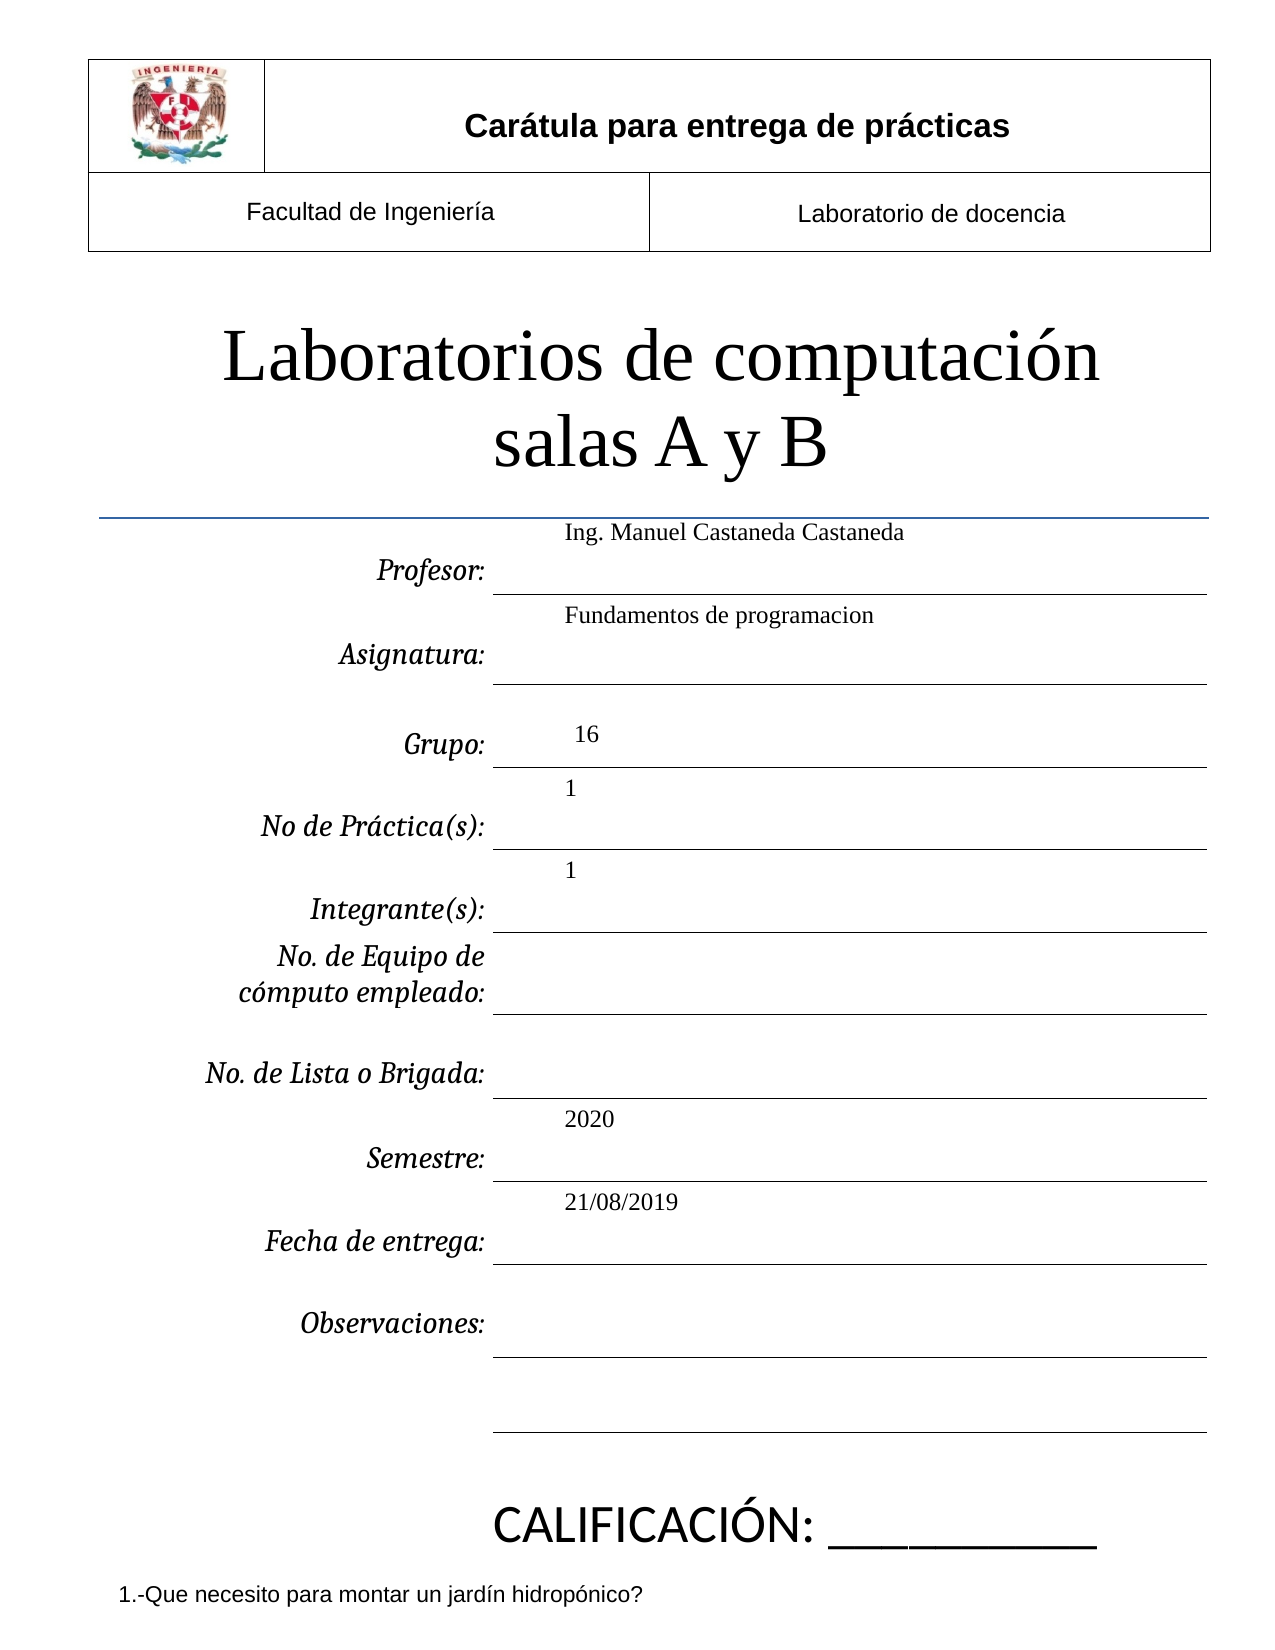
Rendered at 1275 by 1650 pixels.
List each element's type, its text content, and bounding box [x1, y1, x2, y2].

text Laboratorios de computación [118, 310, 1205, 396]
text salas A y B [118, 396, 1205, 482]
table_cell [493, 1358, 1207, 1432]
table_cell [493, 1265, 1207, 1357]
table_cell 2020 [493, 1099, 1207, 1181]
table_cell Facultad de Ingeniería [89, 173, 649, 251]
table_cell Laboratorio de docencia [650, 173, 1210, 251]
table_cell No de Práctica(s): [118, 766, 493, 849]
table_cell 16 [493, 685, 1207, 766]
table_header Carátula para entrega de prácticas [265, 60, 1210, 172]
table_header Profesor: [118, 519, 493, 594]
table_cell 1 [493, 768, 1207, 849]
table_cell Integrante(s): [118, 849, 493, 932]
table_cell No. de Lista o Brigada: [118, 1014, 493, 1098]
table_cell Grupo: [118, 684, 493, 766]
table_cell Observaciones: [118, 1264, 493, 1357]
table_cell 1 [493, 850, 1207, 932]
table_cell [493, 1015, 1207, 1098]
table_cell Asignatura: [118, 594, 493, 684]
table_cell [493, 933, 1207, 1013]
table_cell Semestre: [118, 1098, 493, 1181]
text 1.-Que necesito para montar un jardín hidropónico? [118, 1581, 1205, 1607]
table_cell Fundamentos de programacion [493, 595, 1207, 684]
table_header Ing. Manuel Castaneda Castaneda [493, 519, 1207, 594]
table_header [493, 511, 1207, 517]
table_cell [118, 1357, 493, 1432]
table_cell 21/08/2019 [493, 1182, 1207, 1263]
table_header [118, 511, 493, 517]
table_header [89, 60, 264, 172]
table_cell Fecha de entrega: [118, 1181, 493, 1263]
text CALIFICACIÓN: __________ [118, 1489, 1205, 1556]
table_cell No. de Equipo de cómputo empleado: [118, 932, 493, 1013]
